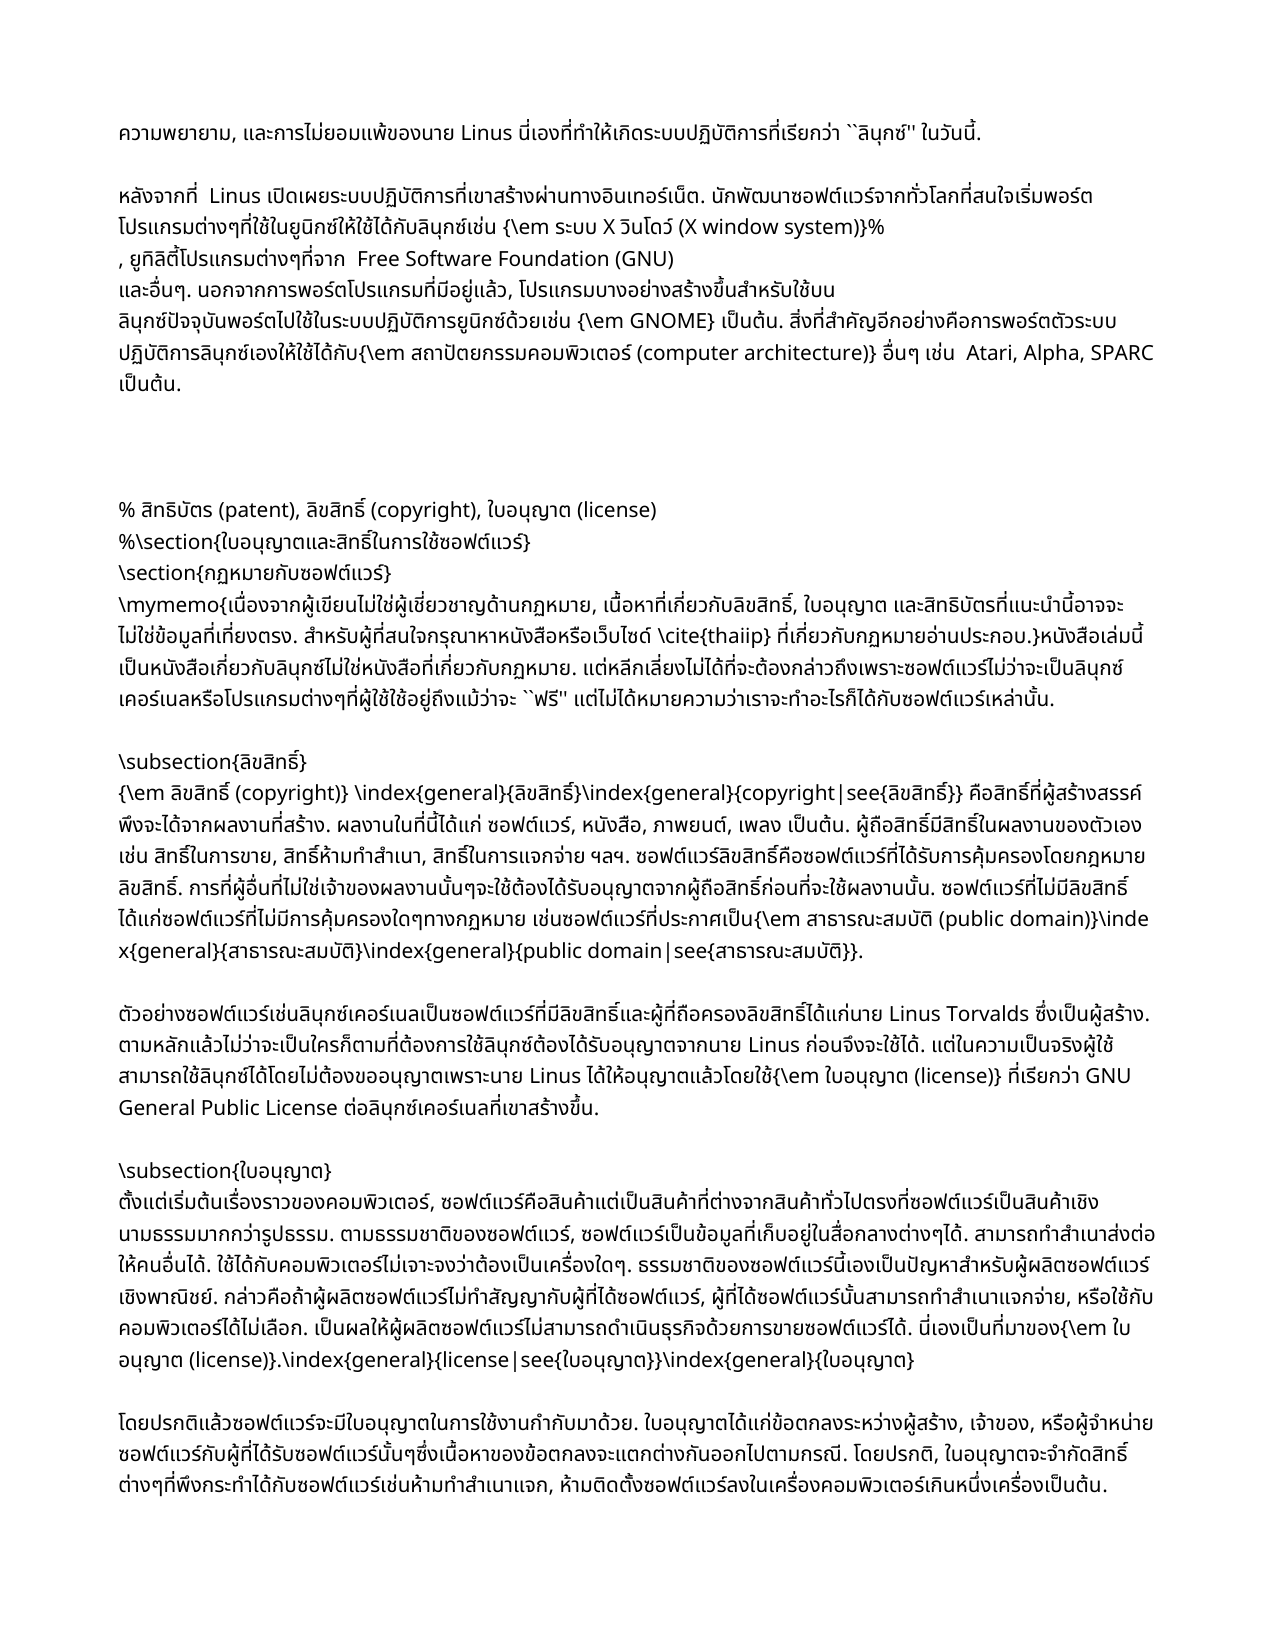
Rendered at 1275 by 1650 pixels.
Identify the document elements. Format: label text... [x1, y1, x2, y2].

text และอื่นๆ. นอกจากการพอร์ตโปรแกรมที่มีอยู่แล้ว, โปรแกรมบางอย่างสร้างขึ้นสำหรับใช้บน [118, 275, 1157, 307]
text หลังจากที่ Linus เปิดเผยระบบปฏิบัติการที่เขาสร้างผ่านทางอินเทอร์เน็ต. นักพัฒนาซอฟต์แวร์จากทั่วโลกที่สนใจเริ่มพอร์ตโปรแกรมต่างๆที่ใช้ในยูนิกซ์ให้ใช้ได้กับลินุกซ์เช่น {\em ระบบ X วินโดว์ (X window system)}% [118, 181, 1157, 244]
text โดยปรกติแล้วซอฟต์แวร์จะมีใบอนุญาตในการใช้งานกำกับมาด้วย. ใบอนุญาตได้แก่ข้อตกลงระหว่างผู้สร้าง, เจ้าของ, หรือผู้จำหน่ายซอฟต์แวร์กับผู้ที่ได้รับซอฟต์แวร์นั้นๆซึ่งเนื้อหาของข้อตกลงจะแตกต่างกันออกไปตามกรณี. โดยปรกติ, ในอนุญาตจะจำกัดสิทธิ์ต่างๆที่พึงกระทำได้กับซอฟต์แวร์เช่นห้ามทำสำเนาแจก, ห้ามติดตั้งซอฟต์แวร์ลงในเครื่องคอมพิวเตอร์เกินหนึ่งเครื่องเป็นต้น. [118, 1408, 1157, 1502]
text \section{กฏหมายกับซอฟต์แวร์} [118, 558, 1157, 590]
text \subsection{ลิขสิทธิ์} [118, 747, 1157, 779]
text ตั้งแต่เริ่มต้นเรื่องราวของคอมพิวเตอร์, ซอฟต์แวร์คือสินค้าแต่เป็นสินค้าที่ต่างจากสินค้าทั่วไปตรงที่ซอฟต์แวร์เป็นสินค้าเชิงนามธรรมมากกว่ารูปธรรม. ตามธรรมชาติของซอฟต์แวร์, ซอฟต์แวร์เป็นข้อมูลที่เก็บอยู่ในสื่อกลางต่างๆได้. สามารถทำสำเนาส่งต่อให้คนอื่นได้. ใช้ได้กับคอมพิวเตอร์ไม่เจาะจงว่าต้องเป็นเครื่องใดๆ. ธรรมชาติของซอฟต์แวร์นี้เองเป็นปัญหาสำหรับผู้ผลิตซอฟต์แวร์เชิงพาณิชย์. กล่าวคือถ้าผู้ผลิตซอฟต์แวร์ไม่ทำสัญญากับผู้ที่ได้ซอฟต์แวร์, ผู้ที่ได้ซอฟต์แวร์นั้นสามารถทำสำเนาแจกจ่าย, หรือใช้กับคอมพิวเตอร์ได้ไม่เลือก. เป็นผลให้ผู้ผลิตซอฟต์แวร์ไม่สามารถดำเนินธุรกิจด้วยการขายซอฟต์แวร์ได้. นี่เองเป็นที่มาของ{\em ใบอนุญาต (license)}.\index{general}{license|see{ใบอนุญาต}}\index{general}{ใบอนุญาต} [118, 1188, 1157, 1376]
text \subsection{ใบอนุญาต} [118, 1156, 1157, 1188]
text , ยูทิลิตี้โปรแกรมต่างๆที่จาก Free Software Foundation (GNU) [118, 244, 1157, 275]
text {\em ลิขสิทธิ์ (copyright)} \index{general}{ลิขสิทธิ์}\index{general}{copyright|see{ลิขสิทธิ์}} คือสิทธิ์ที่ผู้สร้างสรรค์พึงจะได้จากผลงานที่สร้าง. ผลงานในที่นี้ได้แก่ ซอฟต์แวร์, หนังสือ, ภาพยนต์, เพลง เป็นต้น. ผู้ถือสิทธิ์มีสิทธิ์ในผลงานของตัวเองเช่น สิทธิ์ในการขาย, สิทธิ์ห้ามทำสำเนา, สิทธิ์ในการแจกจ่าย ฯลฯ. ซอฟต์แวร์ลิขสิทธิ์คือซอฟต์แวร์ที่ได้รับการคุ้มครองโดยกฎหมายลิขสิทธิ์. การที่ผู้อื่นที่ไม่ใช่เจ้าของผลงานนั้นๆจะใช้ต้องได้รับอนุญาตจากผู้ถือสิทธิ์ก่อนที่จะใช้ผลงานนั้น. ซอฟต์แวร์ที่ไม่มีลิขสิทธิ์ได้แก่ซอฟต์แวร์ที่ไม่มีการคุ้มครองใดๆทางกฏหมาย เช่นซอฟต์แวร์ที่ประกาศเป็น{\em สาธารณะสมบัติ (public domain)}\index{general}{สาธารณะสมบัติ}\index{general}{public domain|see{สาธารณะสมบัติ}}. [118, 779, 1157, 967]
text ลินุกซ์ปัจจุบันพอร์ตไปใช้ในระบบปฏิบัติการยูนิกซ์ด้วยเช่น {\em GNOME} เป็นต้น. สิ่งที่สำคัญอีกอย่างคือการพอร์ตตัวระบบปฏิบัติการลินุกซ์เองให้ใช้ได้กับ{\em สถาปัตยกรรมคอมพิวเตอร์ (computer architecture)} อื่นๆ เช่น Atari, Alpha, SPARC เป็นต้น. [118, 307, 1157, 401]
text \mymemo{เนื่องจากผู้เขียนไม่ใช่ผู้เชี่ยวชาญด้านกฏหมาย, เนื้อหาที่เกี่ยวกับลิขสิทธิ์, ใบอนุญาต และสิทธิบัตรที่แนะนำนี้อาจจะไม่ใช่ข้อมูลที่เที่ยงตรง. สำหรับผู้ที่สนใจกรุณาหาหนังสือหรือเว็บไซด์ \cite{thaiip} ที่เกี่ยวกับกฏหมายอ่านประกอบ.}หนังสือเล่มนี้เป็นหนังสือเกี่ยวกับลินุกซ์ไม่ใช่หนังสือที่เกี่ยวกับกฏหมาย. แต่หลีกเลี่ยงไม่ได้ที่จะต้องกล่าวถึงเพราะซอฟต์แวร์ไม่ว่าจะเป็นลินุกซ์เคอร์เนลหรือโปรแกรมต่างๆที่ผู้ใช้ใช้อยู่ถึงแม้ว่าจะ ``ฟรี'' แต่ไม่ได้หมายความว่าเราจะทำอะไรก็ได้กับซอฟต์แวร์เหล่านั้น. [118, 590, 1157, 716]
text ความพยายาม, และการไม่ยอมแพ้ของนาย Linus นี่เองที่ทำให้เกิดระบบปฏิบัติการที่เรียกว่า ``ลินุกซ์'' ในวันนี้. [118, 118, 1157, 149]
text % สิทธิบัตร (patent), ลิขสิทธิ์ (copyright), ใบอนุญาต (license) [118, 496, 1157, 527]
text ตัวอย่างซอฟต์แวร์เช่นลินุกซ์เคอร์เนลเป็นซอฟต์แวร์ที่มีลิขสิทธิ์และผู้ที่ถือครองลิขสิทธิ์ได้แก่นาย Linus Torvalds ซึ่งเป็นผู้สร้าง. ตามหลักแล้วไม่ว่าจะเป็นใครก็ตามที่ต้องการใช้ลินุกซ์ต้องได้รับอนุญาตจากนาย Linus ก่อนจึงจะใช้ได้. แต่ในความเป็นจริงผู้ใช้สามารถใช้ลินุกซ์ได้โดยไม่ต้องขออนุญาตเพราะนาย Linus ได้ให้อนุญาตแล้วโดยใช้{\em ใบอนุญาต (license)} ที่เรียกว่า GNU General Public License ต่อลินุกซ์เคอร์เนลที่เขาสร้างขึ้น. [118, 999, 1157, 1125]
text %\section{ใบอนุญาตและสิทธิ์ในการใช้ซอฟต์แวร์} [118, 527, 1157, 558]
